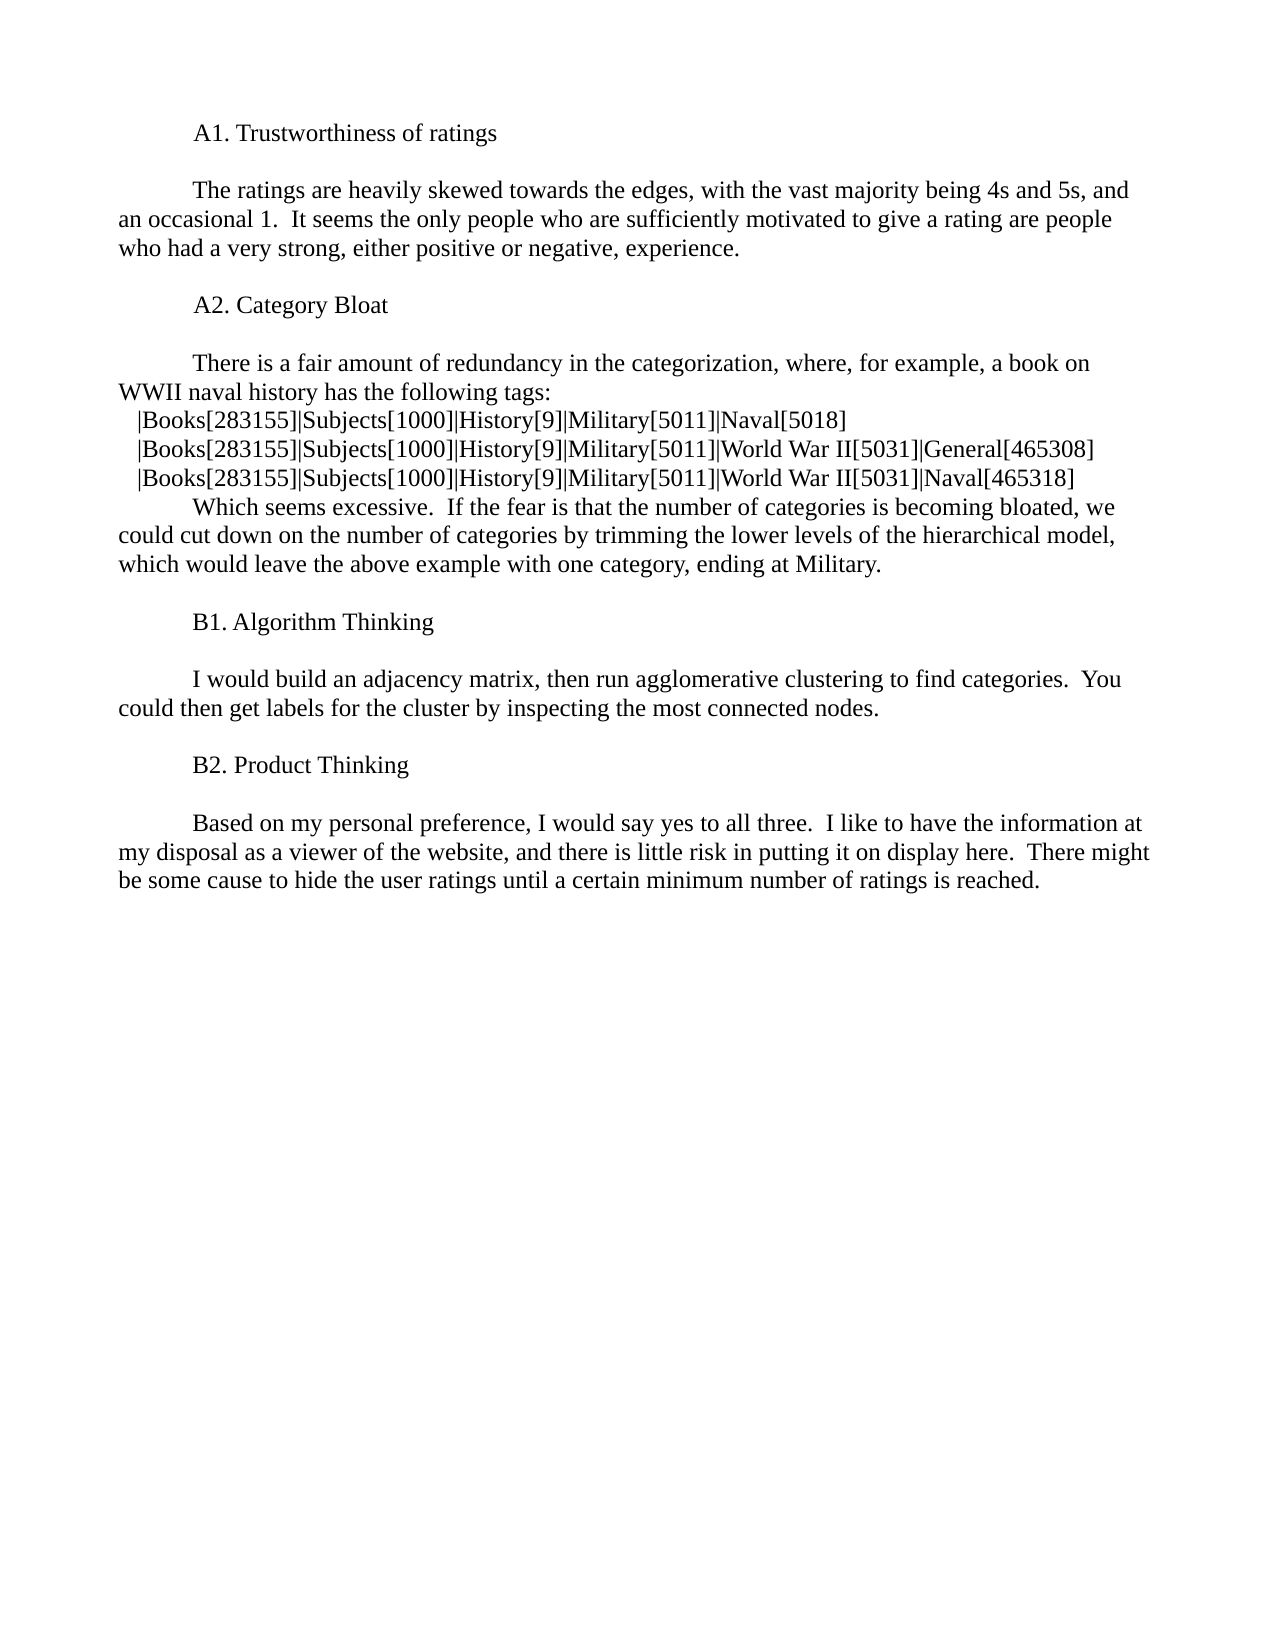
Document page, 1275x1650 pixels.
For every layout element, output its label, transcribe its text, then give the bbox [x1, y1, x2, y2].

text |Books[283155]|Subjects[1000]|History[9]|Military[5011]|World War II[5031]|Naval[465318] [118, 463, 1157, 492]
text |Books[283155]|Subjects[1000]|History[9]|Military[5011]|Naval[5018] [118, 406, 1157, 434]
text B1. Algorithm Thinking [118, 607, 1157, 636]
list A2. Category Bloat [156, 291, 1157, 319]
text Which seems excessive. If the fear is that the number of categories is becoming bloated, we could cut down on the number of categories by trimming the lower levels of the hierarchical model, which would leave the above example with one category, ending at Military. [118, 492, 1157, 578]
text The ratings are heavily skewed towards the edges, with the vast majority being 4s and 5s, and an occasional 1. It seems the only people who are sufficiently motivated to give a rating are people who had a very strong, either positive or negative, experience. [118, 176, 1157, 262]
text |Books[283155]|Subjects[1000]|History[9]|Military[5011]|World War II[5031]|General[465308] [118, 434, 1157, 463]
text B2. Product Thinking [118, 751, 1157, 779]
list A1. Trustworthiness of ratings [156, 118, 1157, 147]
text Based on my personal preference, I would say yes to all three. I like to have the information at my disposal as a viewer of the website, and there is little risk in putting it on display here. There might be some cause to hide the user ratings until a certain minimum number of ratings is reached. [118, 808, 1157, 894]
text I would build an adjacency matrix, then run agglomerative clustering to find categories. You could then get labels for the cluster by inspecting the most connected nodes. [118, 664, 1157, 722]
text There is a fair amount of redundancy in the categorization, where, for example, a book on WWII naval history has the following tags: [118, 348, 1157, 406]
